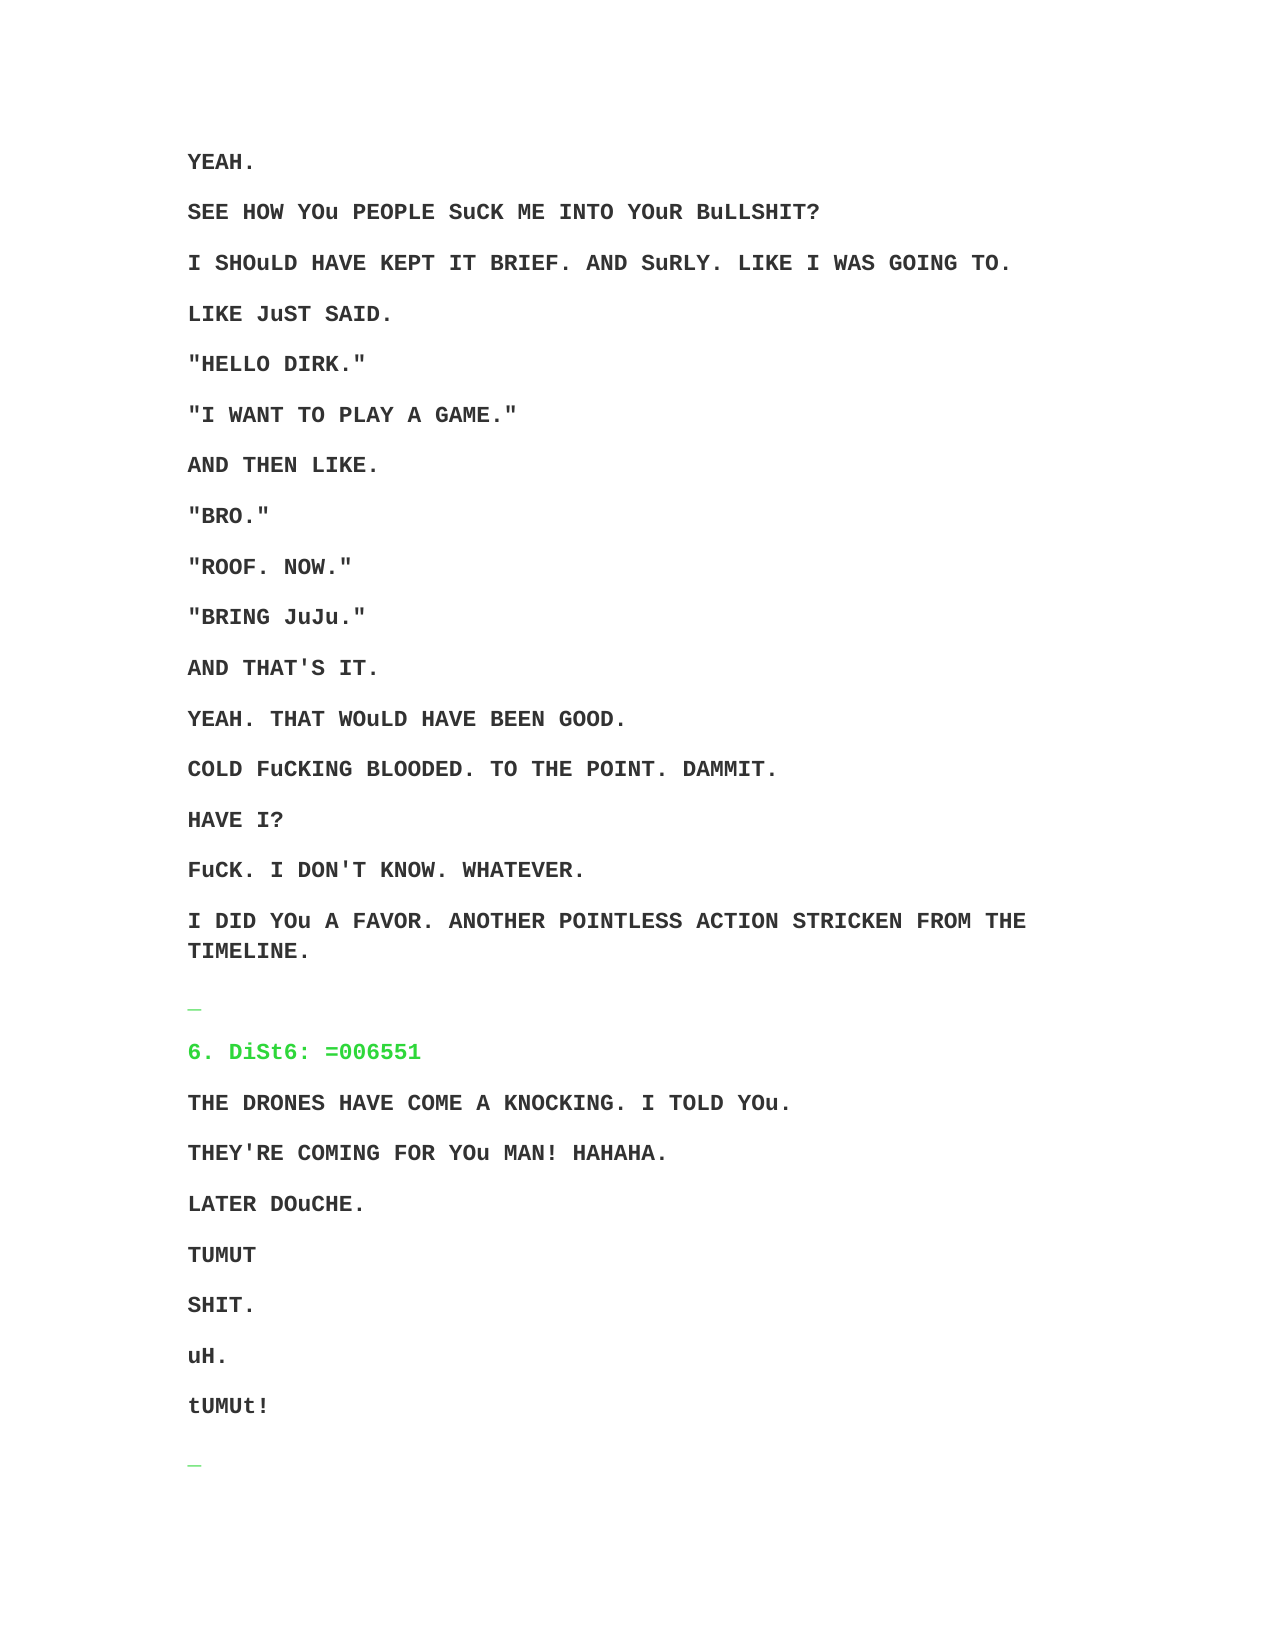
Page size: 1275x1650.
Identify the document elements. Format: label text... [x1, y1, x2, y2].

text YEAH. THAT WOuLD HAVE BEEN GOOD. [187, 707, 1087, 733]
text "BRING JuJu." [187, 606, 1087, 632]
text SEE HOW YOu PEOPLE SuCK ME INTO YOuR BuLLSHIT? [187, 201, 1087, 227]
text tUMUt! [187, 1395, 1087, 1421]
text THE DRONES HAVE COME A KNOCKING. I TOLD YOu. [187, 1091, 1087, 1117]
text "BRO." [187, 504, 1087, 530]
text YEAH. [187, 150, 1087, 176]
text "HELLO DIRK." [187, 352, 1087, 378]
text "I WANT TO PLAY A GAME." [187, 403, 1087, 429]
text THEY'RE COMING FOR YOu MAN! HAHAHA. [187, 1142, 1087, 1168]
text I DID YOu A FAVOR. ANOTHER POINTLESS ACTION STRICKEN FROM THE TIMELINE. [187, 909, 1087, 965]
text _ [187, 1445, 1087, 1471]
text "ROOF. NOW." [187, 555, 1087, 581]
text LIKE JuST SAID. [187, 302, 1087, 328]
text TUMUT [187, 1243, 1087, 1269]
text HAVE I? [187, 808, 1087, 834]
text AND THAT'S IT. [187, 656, 1087, 682]
text COLD FuCKING BLOODED. TO THE POINT. DAMMIT. [187, 757, 1087, 783]
text SHIT. [187, 1293, 1087, 1319]
text _ [187, 990, 1087, 1016]
text AND THEN LIKE. [187, 454, 1087, 480]
text I SHOuLD HAVE KEPT IT BRIEF. AND SuRLY. LIKE I WAS GOING TO. [187, 251, 1087, 277]
text LATER DOuCHE. [187, 1192, 1087, 1218]
text 6. DiSt6: =006551 [187, 1040, 1087, 1066]
text uH. [187, 1344, 1087, 1370]
text FuCK. I DON'T KNOW. WHATEVER. [187, 859, 1087, 885]
